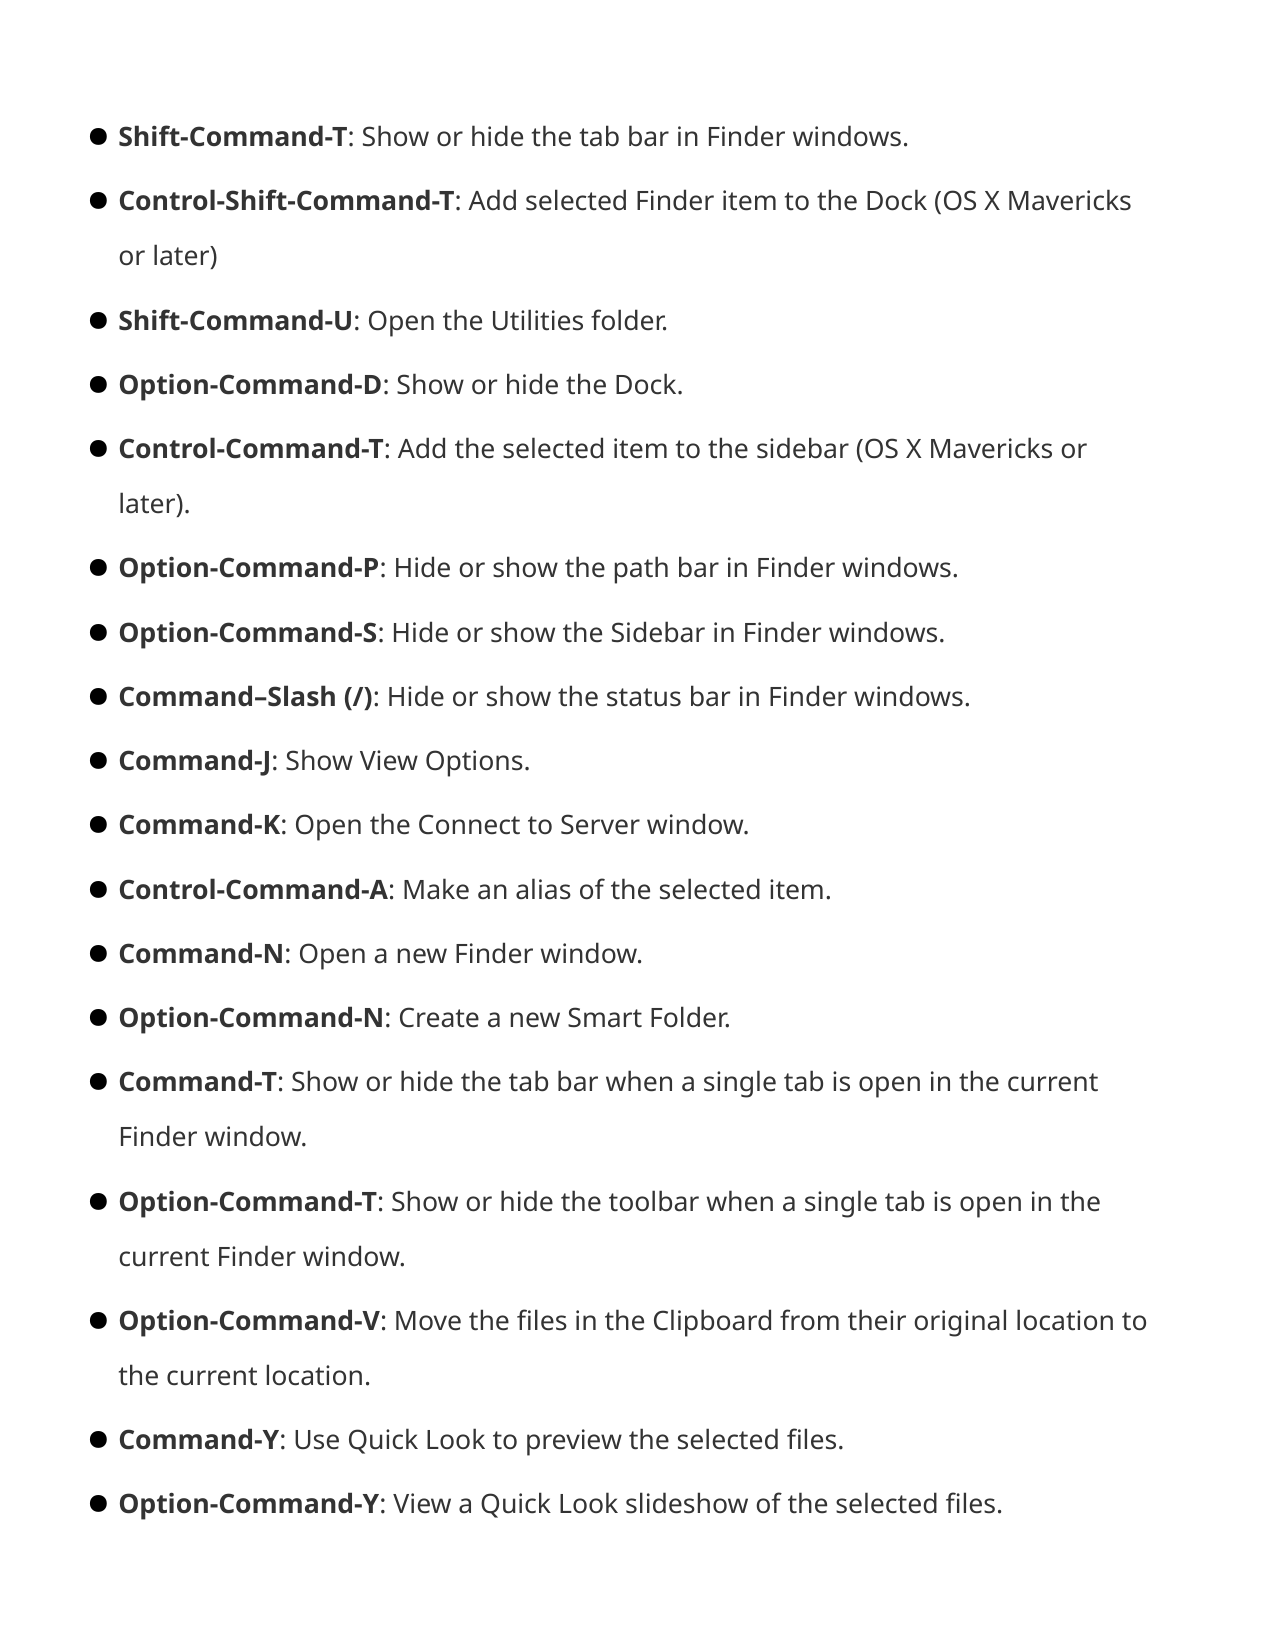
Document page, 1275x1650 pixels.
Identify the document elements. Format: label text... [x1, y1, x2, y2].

list Command-T: Show or hide the tab bar when a single tab is open in the current Finder window. [118, 1063, 1157, 1154]
list Command–Slash (/): Hide or show the status bar in Finder windows. [118, 678, 1157, 714]
list Control-Shift-Command-T: Add selected Finder item to the Dock (OS X Mavericks or later) [118, 182, 1157, 273]
list Shift-Command-T: Show or hide the tab bar in Finder windows. [118, 118, 1157, 154]
list Option-Command-Y: View a Quick Look slideshow of the selected files. [118, 1485, 1157, 1521]
list Control-Command-T: Add the selected item to the sidebar (OS X Mavericks or later). [118, 430, 1157, 521]
list Command-N: Open a new Finder window. [118, 935, 1157, 971]
list Command-J: Show View Options. [118, 742, 1157, 778]
list Option-Command-V: Move the files in the Clipboard from their original location to the current location. [118, 1302, 1157, 1393]
list Option-Command-P: Hide or show the path bar in Finder windows. [118, 549, 1157, 585]
list Option-Command-D: Show or hide the Dock. [118, 366, 1157, 402]
list Control-Command-A: Make an alias of the selected item. [118, 871, 1157, 907]
list Command-Y: Use Quick Look to preview the selected files. [118, 1421, 1157, 1457]
list Option-Command-T: Show or hide the toolbar when a single tab is open in the current Finder window. [118, 1183, 1157, 1274]
list Command-K: Open the Connect to Server window. [118, 806, 1157, 842]
list Option-Command-S: Hide or show the Sidebar in Finder windows. [118, 613, 1157, 650]
list Option-Command-N: Create a new Smart Folder. [118, 999, 1157, 1035]
list Shift-Command-U: Open the Utilities folder. [118, 302, 1157, 338]
